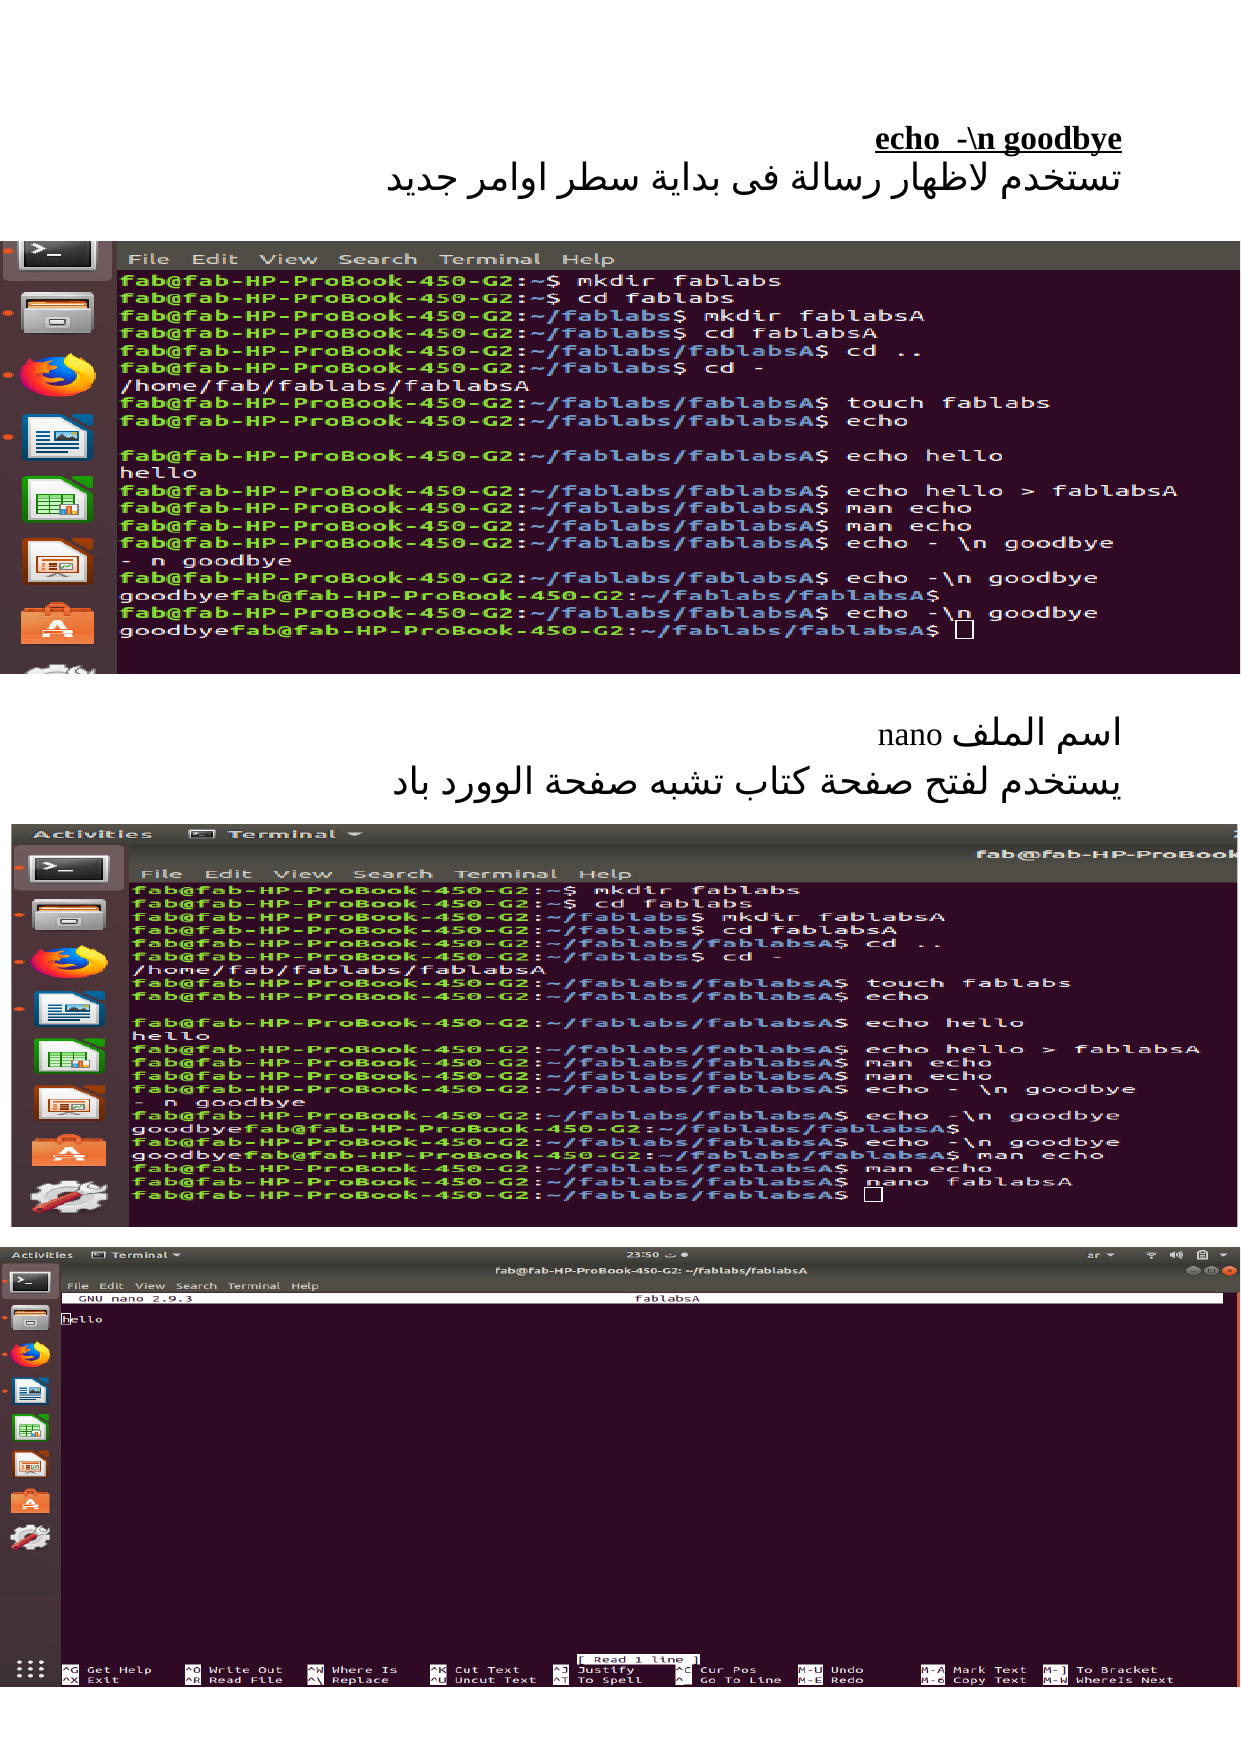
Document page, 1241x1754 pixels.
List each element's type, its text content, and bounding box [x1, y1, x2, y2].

text echo -\n goodbye [118, 118, 1122, 156]
text nano اسم الملف [118, 712, 1122, 760]
text يستخدم لفتح صفحة كتاب تشبه صفحة الوورد باد [118, 760, 1122, 809]
text تستخدم لاظهار رسالة فى بداية سطر اوامر جديد [118, 156, 1122, 205]
picture [0, 1247, 1241, 1687]
